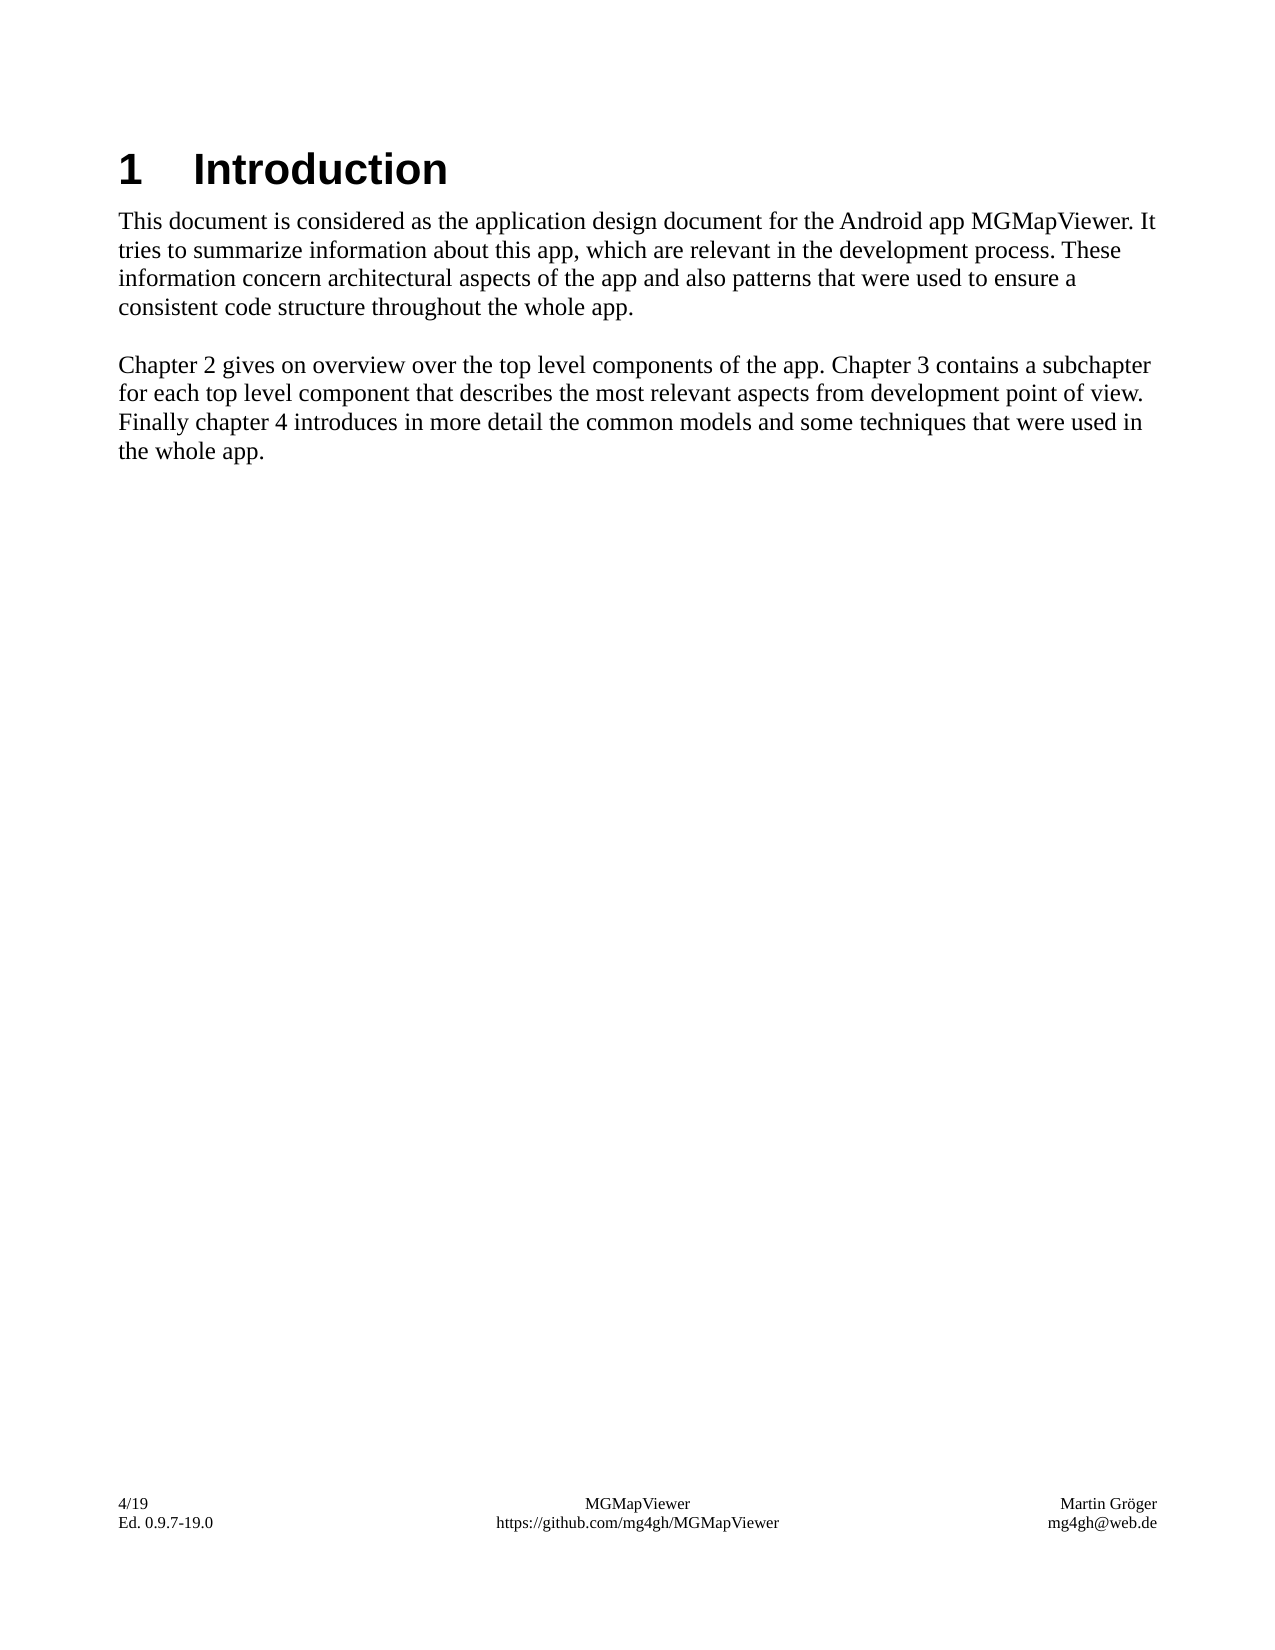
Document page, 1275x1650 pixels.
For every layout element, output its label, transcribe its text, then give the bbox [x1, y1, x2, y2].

text This document is considered as the application design document for the Android app MGMapViewer. It tries to summarize information about this app, which are relevant in the development process. These information concern architectural aspects of the app and also patterns that were used to ensure a consistent code structure throughout the whole app. [118, 206, 1157, 321]
subtitle Introduction [118, 143, 1157, 193]
text Chapter 2 gives on overview over the top level components of the app. Chapter 3 contains a subchapter for each top level component that describes the most relevant aspects from development point of view. Finally chapter 4 introduces in more detail the common models and some techniques that were used in the whole app. [118, 350, 1157, 465]
